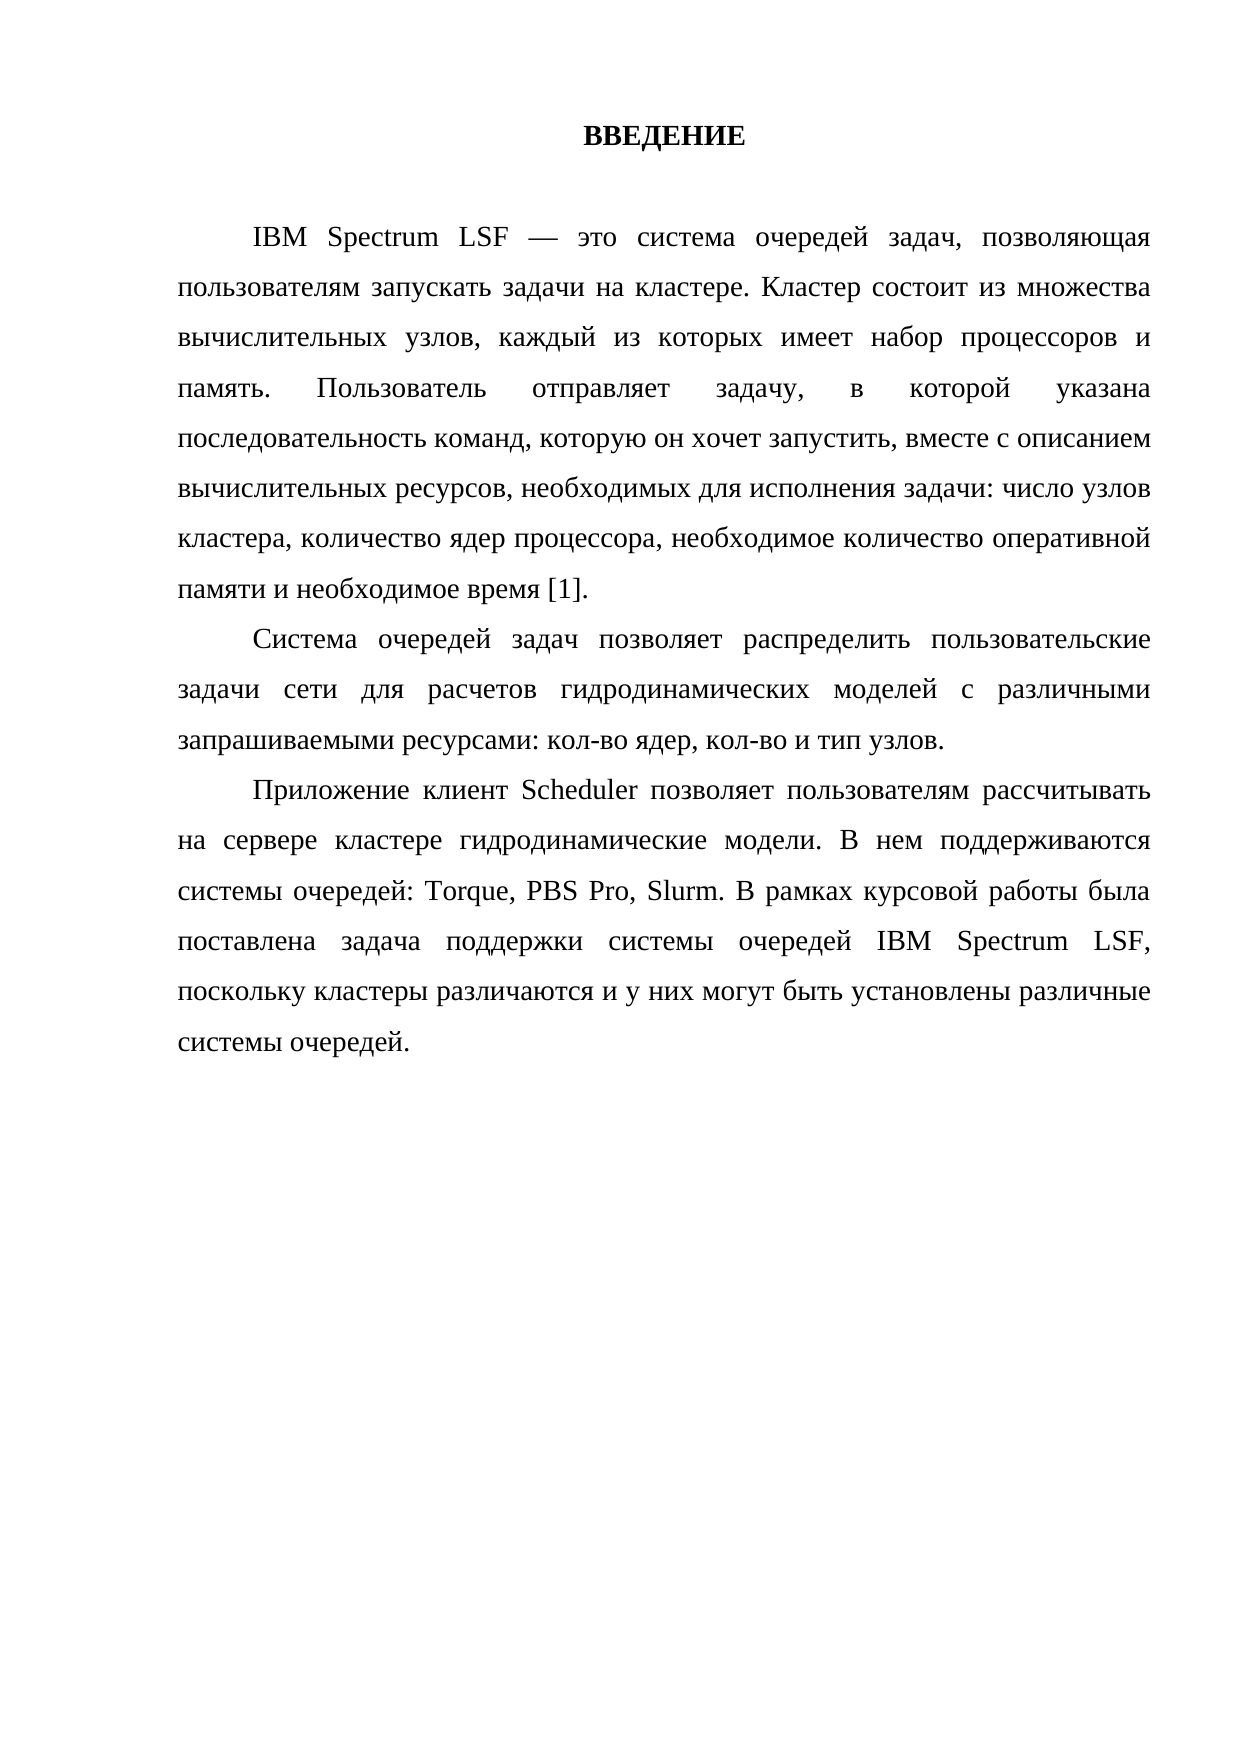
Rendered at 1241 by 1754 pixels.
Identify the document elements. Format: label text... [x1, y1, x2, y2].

text Система очередей задач позволяет распределить пользовательские задачи сети для расчетов гидродинамических моделей с различными запрашиваемыми ресурсами: кол-во ядер, кол-во и тип узлов. [177, 621, 1152, 755]
subtitle ВВЕДЕНИЕ [177, 118, 1152, 152]
text IBM Spectrum LSF — это система очередей задач, позволяющая пользователям запускать задачи на кластере. Кластер состоит из множества вычислительных узлов, каждый из которых имеет набор процессоров и память. Пользователь отправляет задачу, в которой указана последовательность команд, которую он хочет запустить, вместе с описанием вычислительных ресурсов, необходимых для исполнения задачи: число узлов кластера, количество ядер процессора, необходимое количество оперативной памяти и необходимое время [1]. [177, 219, 1152, 604]
text Приложение клиент Scheduler позволяет пользователям рассчитывать на сервере кластере гидродинамические модели. В нем поддерживаются системы очередей: Torque, PBS Pro, Slurm. В рамках курсовой работы была поставлена задача поддержки системы очередей IBM Spectrum LSF, поскольку кластеры различаются и у них могут быть установлены различные системы очередей. [177, 772, 1152, 1057]
